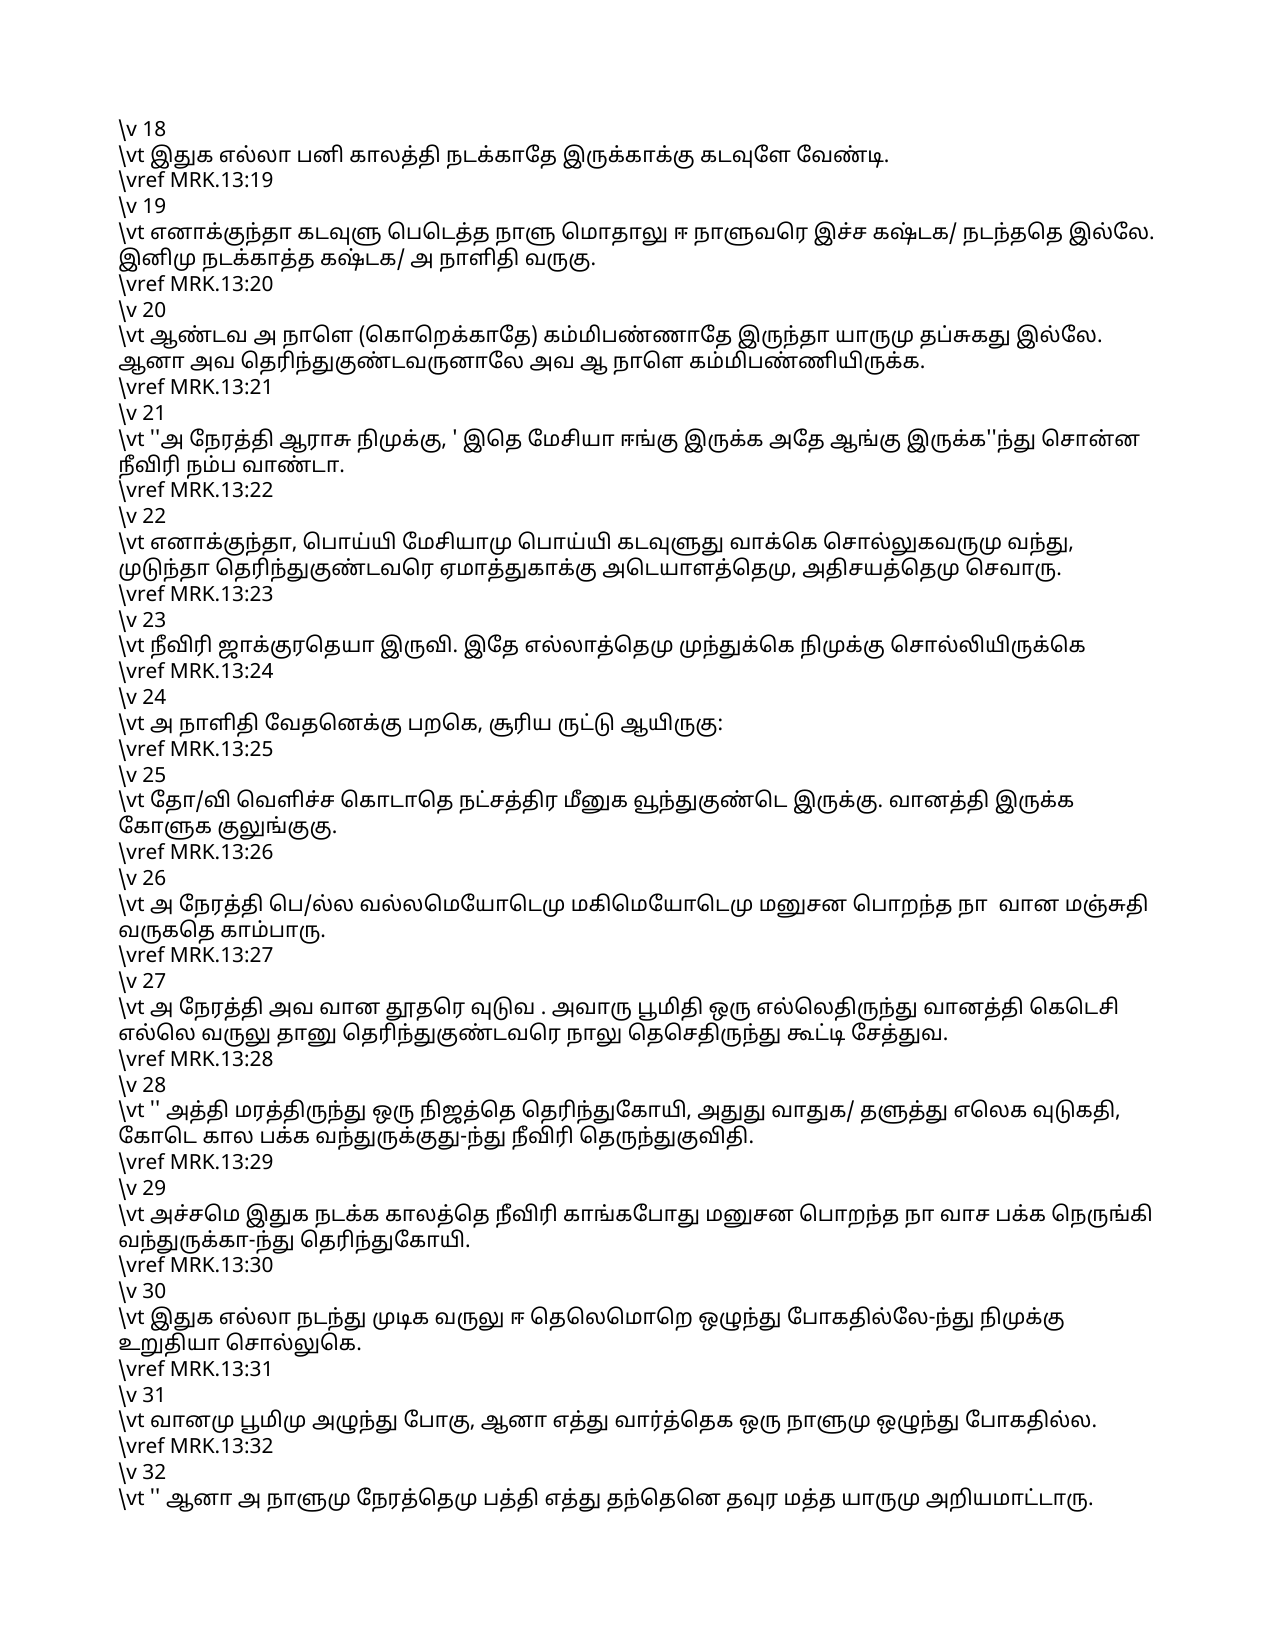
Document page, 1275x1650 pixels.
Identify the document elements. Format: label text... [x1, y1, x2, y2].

text \v 25 [118, 764, 1157, 790]
text \vref MRK.13:25 [118, 738, 1157, 764]
text \vt வானமு பூமிமு அழுந்து போகு, ஆனா எத்து வார்த்தெக ஒரு நாளுமு ஒழுந்து போகதில்ல. [118, 1410, 1157, 1436]
text \vref MRK.13:30 [118, 1255, 1157, 1281]
text \vt '' ஆனா அ நாளுமு நேரத்தெமு பத்தி எத்து தந்தெனெ தவுர மத்த யாருமு அறியமாட்டாரு. [118, 1487, 1157, 1513]
text \vref MRK.13:24 [118, 661, 1157, 686]
text \v 27 [118, 971, 1157, 996]
text \vt அ நேரத்தி பெ/ல்ல வல்லமெயோடெமு மகிமெயோடெமு மனுசன பொறந்‍த நா வான மஞ்சுதி வருகதெ காம்பாரு. [118, 893, 1157, 945]
text \vref MRK.13:29 [118, 1151, 1157, 1177]
text \vref MRK.13:32 [118, 1436, 1157, 1461]
text \vt எனாக்குந்தா கடவுளு பெடெத்த நாளு மொதாலு ஈ நாளுவரெ இச்ச கஷ்டக/ நடந்ததெ இல்லே. இனிமு நடக்காத்த கஷ்டக/ அ நாளிதி வருகு. [118, 221, 1157, 273]
text \v 18 [118, 118, 1157, 144]
text \v 23 [118, 609, 1157, 635]
text \v 31 [118, 1384, 1157, 1410]
text \v 22 [118, 506, 1157, 531]
text \vref MRK.13:21 [118, 376, 1157, 402]
text \v 26 [118, 867, 1157, 893]
text \vref MRK.13:19 [118, 170, 1157, 196]
text \vref MRK.13:31 [118, 1358, 1157, 1384]
text \vref MRK.13:28 [118, 1048, 1157, 1074]
text \v 21 [118, 402, 1157, 428]
text \v 30 [118, 1281, 1157, 1306]
text \vt அச்சமெ இதுக நடக்க காலத்தெ நீவிரி காங்கபோது மனுசன பொறந்‍த நா வாச பக்க நெருங்கி வந்துருக்கா-ந்து தெரிந்துகோயி. [118, 1203, 1157, 1255]
text \v 29 [118, 1177, 1157, 1203]
text \vt அ நாளிதி வேதனெக்கு பறகெ, சூரிய ருட்டு ஆயிருகு: [118, 712, 1157, 738]
text \vt தோ/வி வெளிச்ச கொடாதெ நட்சத்திர மீனுக வூந்துகுண்டெ இருக்கு. வானத்தி இருக்க கோளுக குலுங்குகு. [118, 790, 1157, 841]
text \vref MRK.13:22 [118, 480, 1157, 506]
text \vt இதுக எல்லா பனி காலத்தி நடக்காதே இருக்காக்கு கடவுளே வேண்டி. [118, 144, 1157, 170]
text \vref MRK.13:27 [118, 945, 1157, 971]
text \vt ஆண்டவ அ நாளெ (கொறெக்காதே) கம்மிபண்ணாதே இருந்தா யாருமு தப்சுகது இல்லே. ஆனா அவ தெரிந்துகுண்டவருனாலே அவ ஆ நாளெ கம்மிபண்ணியிருக்க. [118, 325, 1157, 376]
text \vt இதுக எல்லா நடந்து முடிக வருலு ஈ தெலெமொறெ ஒழுந்து போகதில்லே-ந்து நிமுக்கு உறுதியா சொல்லுகெ. [118, 1306, 1157, 1358]
text \v 28 [118, 1074, 1157, 1100]
text \v 24 [118, 686, 1157, 712]
text \vt நீவிரி ஜாக்குரதெயா இருவி. இதே எல்லாத்தெமு முந்துக்கெ நிமுக்கு சொல்லியிருக்கெ [118, 635, 1157, 661]
text \vt எனாக்குந்தா, பொய்யி மேசியாமு பொய்யி கடவுளுது வாக்கெ சொல்லுகவருமு வந்து, முடுந்தா தெரிந்துகுண்டவரெ ஏமாத்துகாக்கு அடெயாளத்தெமு, அதிசயத்தெமு செவாரு. [118, 531, 1157, 583]
text \vt ''அ நேரத்தி ஆராசு நிமுக்கு, ' இதெ மேசியா ஈங்கு இருக்க அதே ஆங்கு இருக்க''ந்து சொன்ன நீவிரி நம்ப வாண்டா. [118, 428, 1157, 480]
text \vt '' அத்தி மரத்திருந்து ஒரு நிஜத்தெ தெரிந்துகோயி, அதுது வாதுக/ தளுத்து எலெக வுடுகதி, கோடெ கால பக்க வந்துருக்குது-ந்து நீவிரி தெருந்துகுவிதி. [118, 1100, 1157, 1151]
text \vref MRK.13:20 [118, 273, 1157, 299]
text \v 19 [118, 196, 1157, 221]
text \v 32 [118, 1461, 1157, 1487]
text \vref MRK.13:26 [118, 841, 1157, 867]
text \v 20 [118, 299, 1157, 325]
text \vt அ நேரத்தி அவ வான தூதரெ வுடுவ . அவாரு பூமிதி ஒரு எல்லெதிருந்து வானத்தி கெடெசி எல்லெ வருலு தானு தெரிந்துகுண்டவரெ நாலு தெசெதிருந்து கூட்டி சேத்துவ. [118, 996, 1157, 1048]
text \vref MRK.13:23 [118, 583, 1157, 609]
